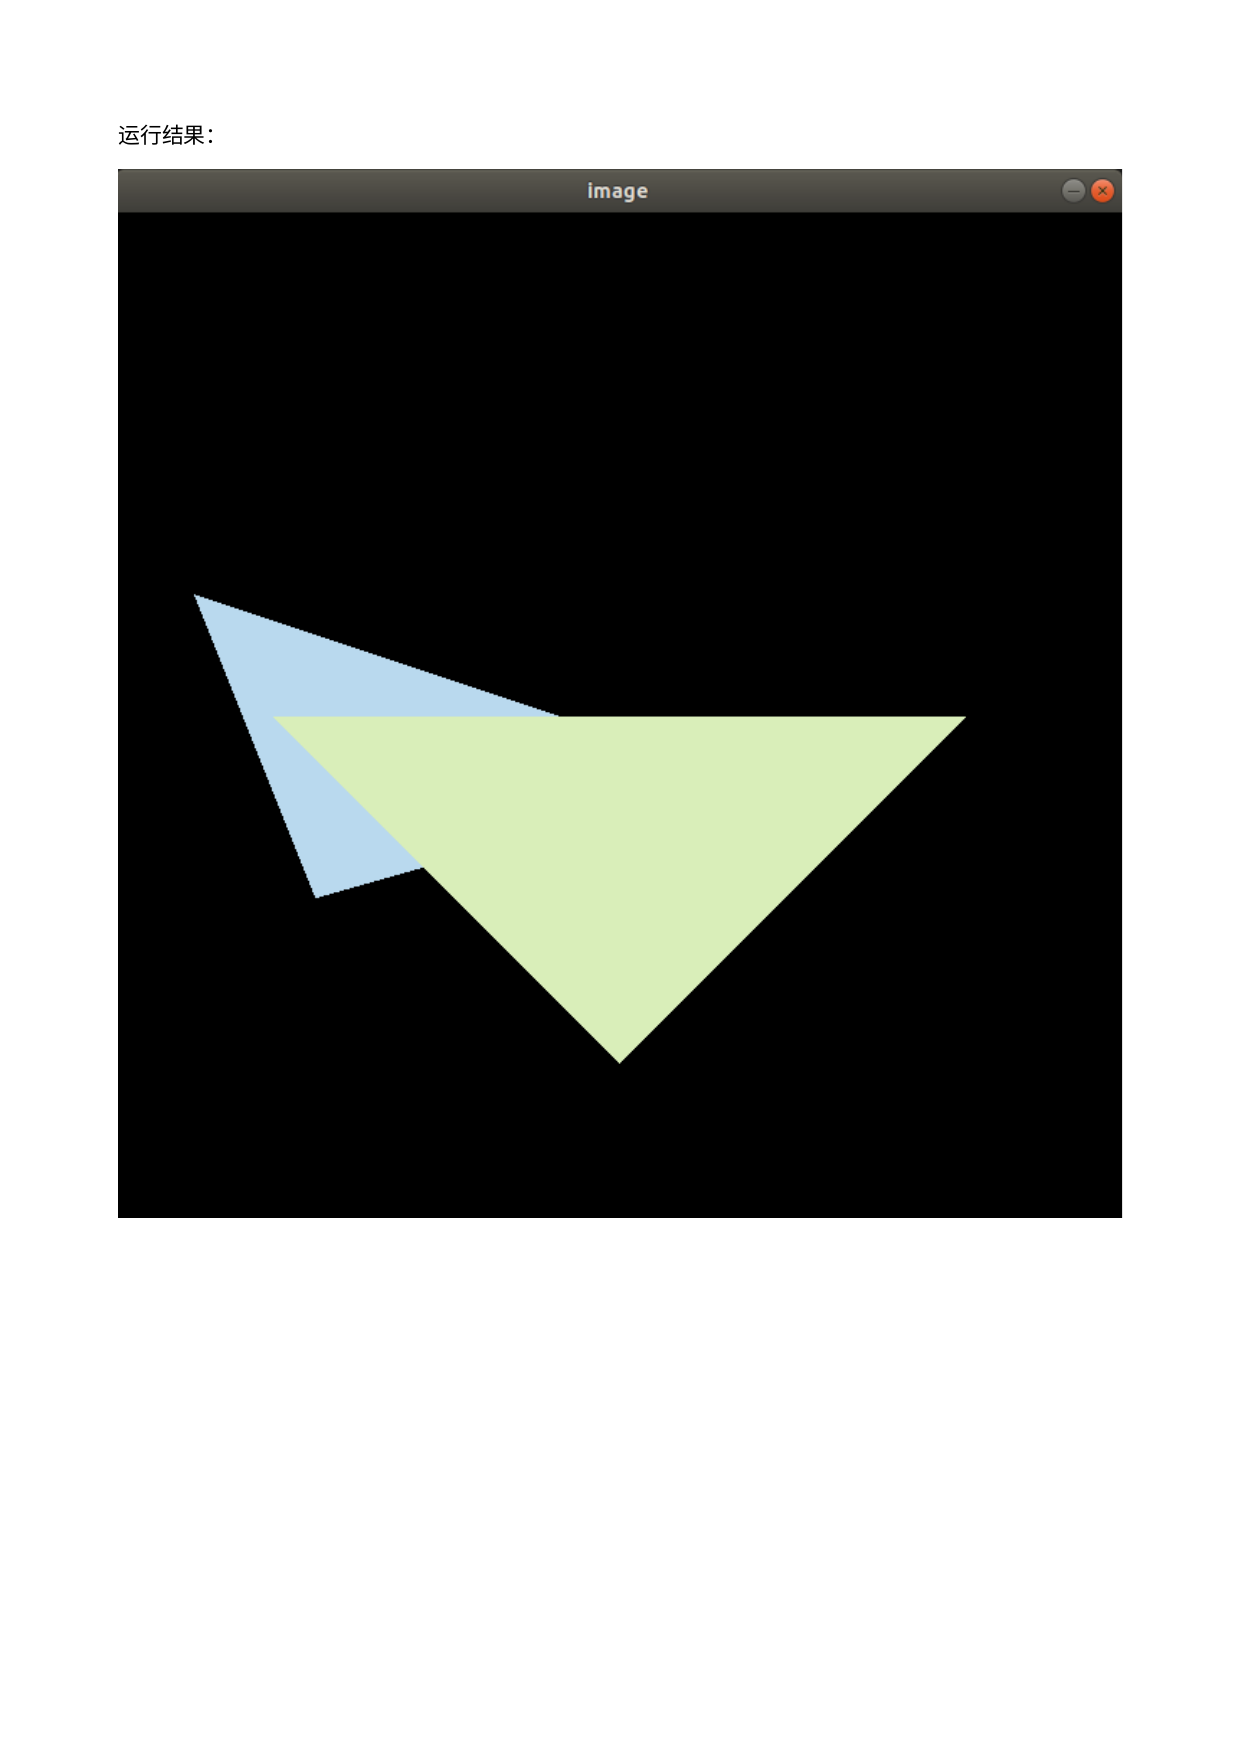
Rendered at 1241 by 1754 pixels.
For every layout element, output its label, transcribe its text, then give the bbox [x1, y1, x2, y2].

picture [118, 169, 1123, 1218]
text 运行结果： [118, 118, 1122, 150]
